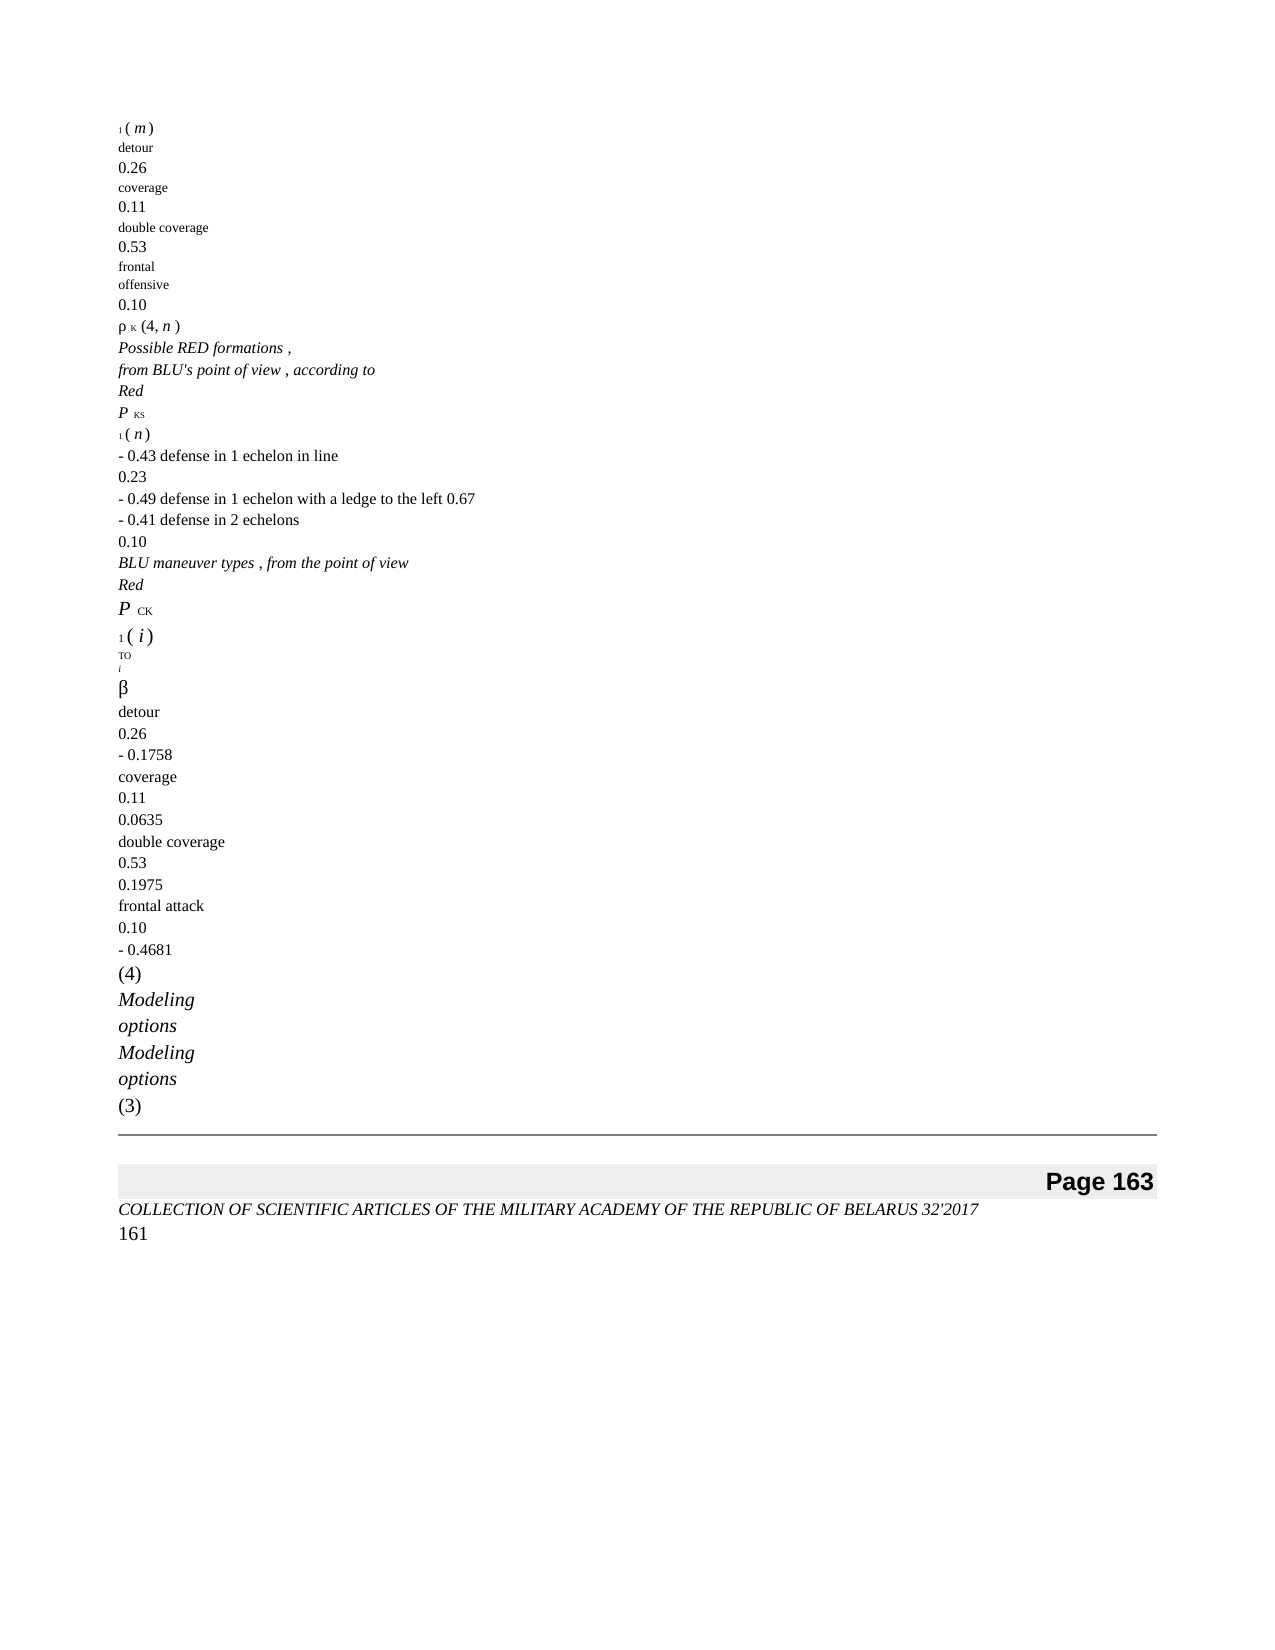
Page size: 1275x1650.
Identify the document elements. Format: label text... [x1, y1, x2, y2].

text (3) [118, 1093, 1157, 1117]
text Red [118, 381, 1157, 400]
text 0.0635 [118, 810, 1157, 829]
text - 0.41 defense in 2 echelons [118, 511, 1157, 529]
text TO [118, 650, 1157, 661]
text Red [118, 575, 1157, 594]
text 1 ( i ) [118, 623, 1157, 646]
text offensive [118, 277, 1157, 293]
text 0.11 [118, 789, 1157, 807]
text double coverage [118, 832, 1157, 851]
text frontal attack [118, 897, 1157, 915]
text - 0.43 defense in 1 echelon in line [118, 446, 1157, 465]
text 1 ( m ) [118, 118, 1157, 137]
text 0.26 [118, 158, 1157, 177]
text 1 ( n ) [118, 424, 1157, 443]
text 0.10 [118, 532, 1157, 551]
text 161 [118, 1222, 1157, 1245]
table_header Page 163 [118, 1164, 1157, 1199]
text double coverage [118, 219, 1157, 235]
text 0.53 [118, 853, 1157, 872]
text 0.10 [118, 918, 1157, 937]
text 0.1975 [118, 875, 1157, 894]
text 0.26 [118, 724, 1157, 743]
text COLLECTION OF SCIENTIFIC ARTICLES OF THE MILITARY ACADEMY OF THE REPUBLIC OF BELARUS 32'2017 [118, 1199, 1157, 1219]
text detour [118, 702, 1157, 721]
text - 0.49 defense in 1 echelon with a ledge to the left 0.67 [118, 489, 1157, 508]
text - 0.4681 [118, 940, 1157, 958]
text 0.23 [118, 467, 1157, 486]
text coverage [118, 767, 1157, 786]
text Modeling [118, 988, 1157, 1011]
text 0.10 [118, 295, 1157, 314]
text β [118, 676, 1157, 699]
text coverage [118, 179, 1157, 195]
text Possible RED formations , [118, 338, 1157, 357]
text (4) [118, 961, 1157, 984]
text 0.53 [118, 237, 1157, 256]
text options [118, 1067, 1157, 1090]
text ρ K (4, n ) [118, 317, 1157, 335]
text Modeling [118, 1041, 1157, 1064]
text 0.11 [118, 197, 1157, 216]
text BLU maneuver types , from the point of view [118, 554, 1157, 572]
text P CK [118, 597, 1157, 620]
text from BLU's point of view , according to [118, 360, 1157, 378]
text P KS [118, 403, 1157, 422]
text detour [118, 140, 1157, 156]
text i [118, 663, 1157, 674]
text - 0.1758 [118, 746, 1157, 764]
text options [118, 1014, 1157, 1037]
text frontal [118, 259, 1157, 274]
